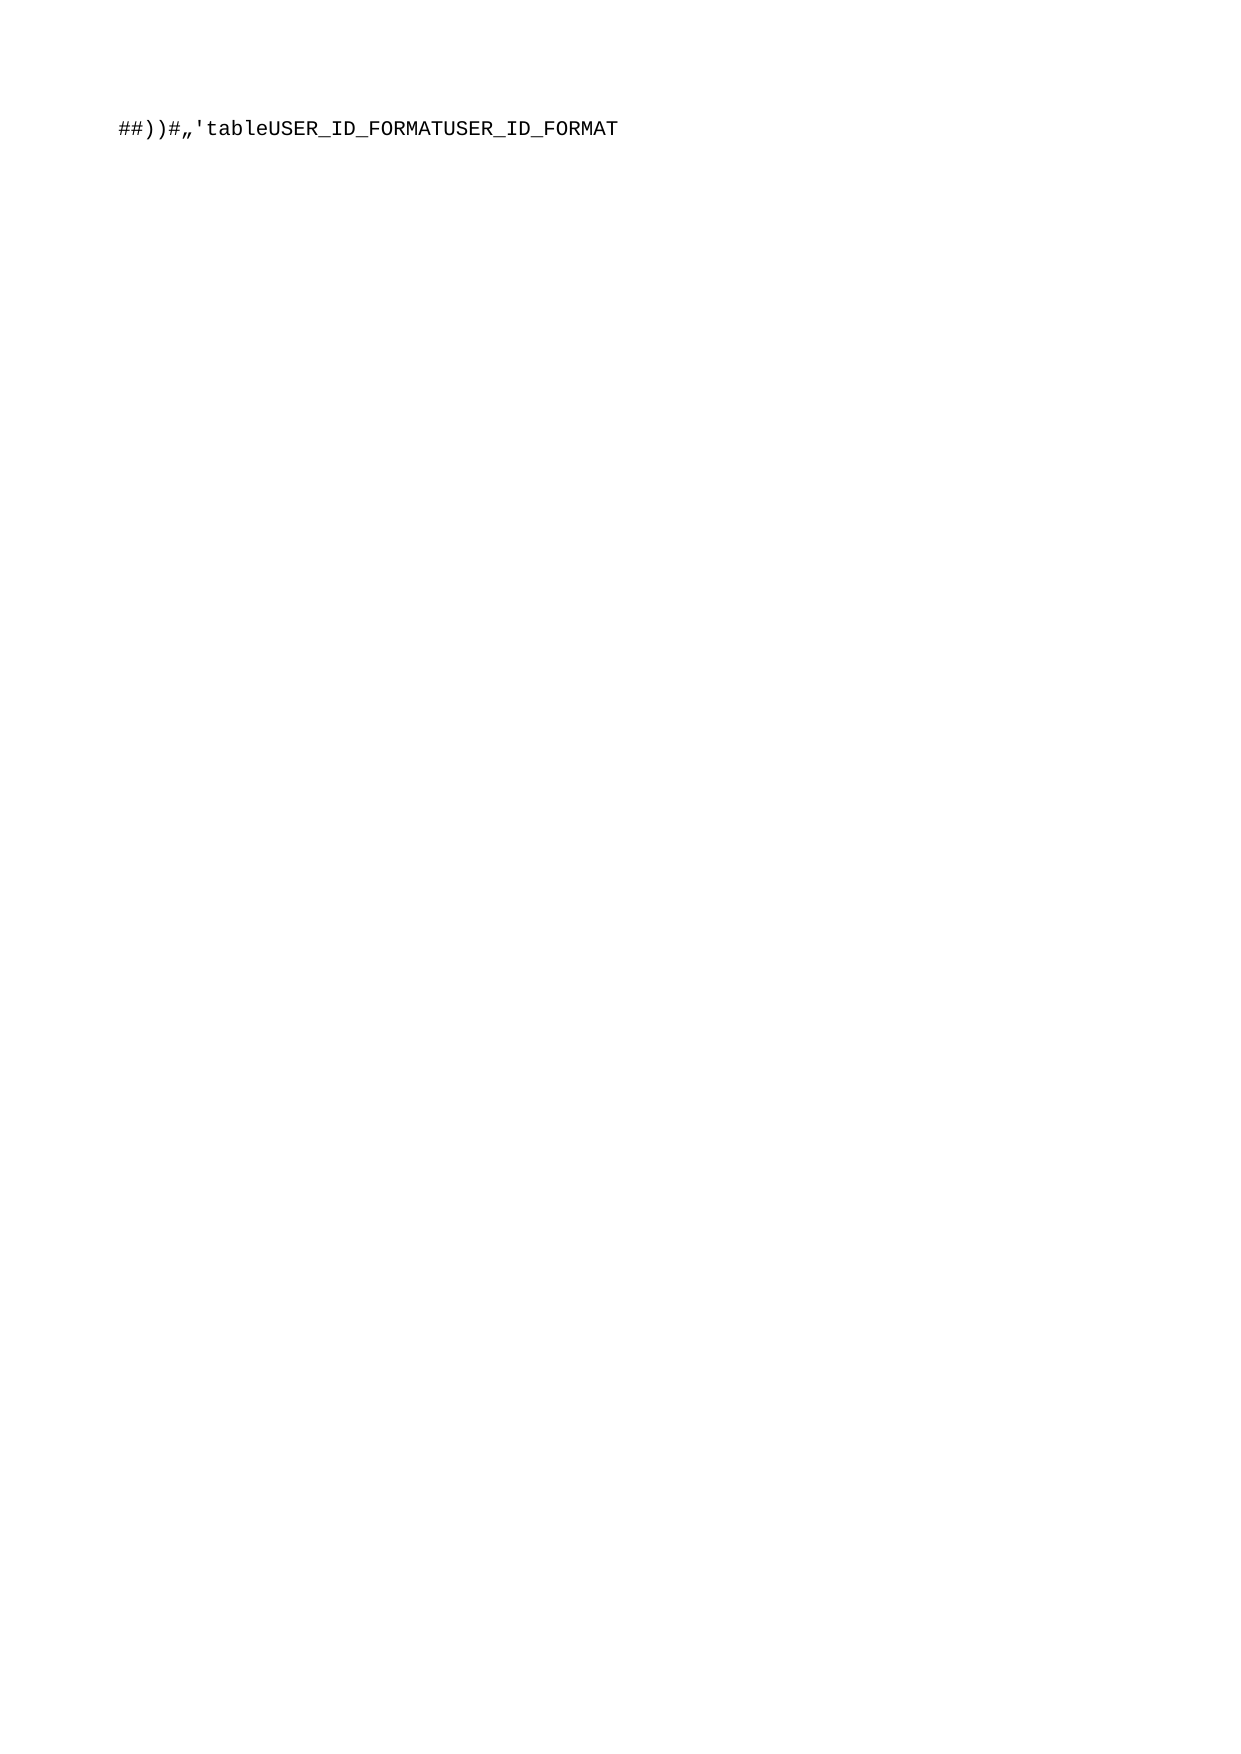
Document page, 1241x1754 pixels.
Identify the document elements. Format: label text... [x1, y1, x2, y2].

text ##))#„'tableUSER_ID_FORMATUSER_ID_FORMAT [118, 118, 1122, 142]
